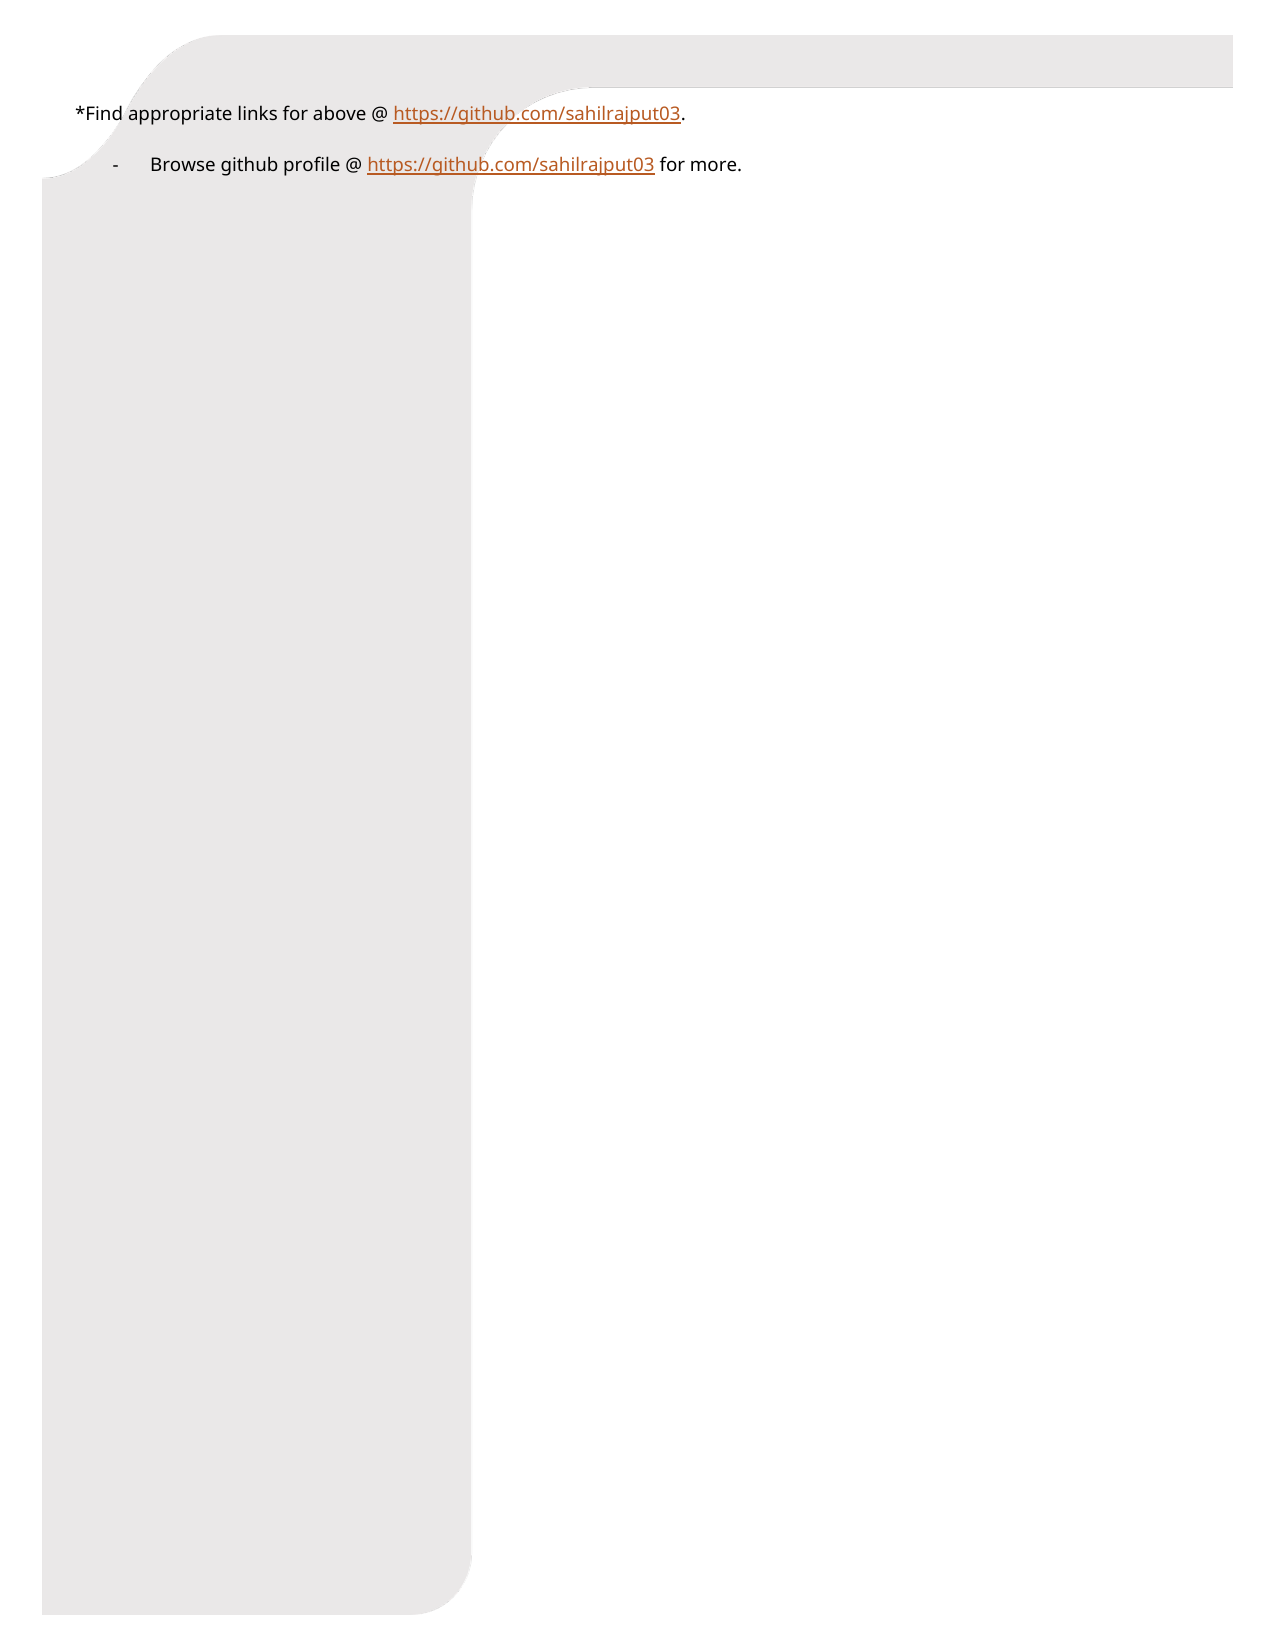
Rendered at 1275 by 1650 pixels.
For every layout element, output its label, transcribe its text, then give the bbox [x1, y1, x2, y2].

picture [42, 35, 1233, 1615]
text *Find appropriate links for above @ https://github.com/sahilrajput03. [75, 101, 1200, 126]
list Browse github profile @ https://github.com/sahilrajput03 for more. [112, 152, 1200, 177]
